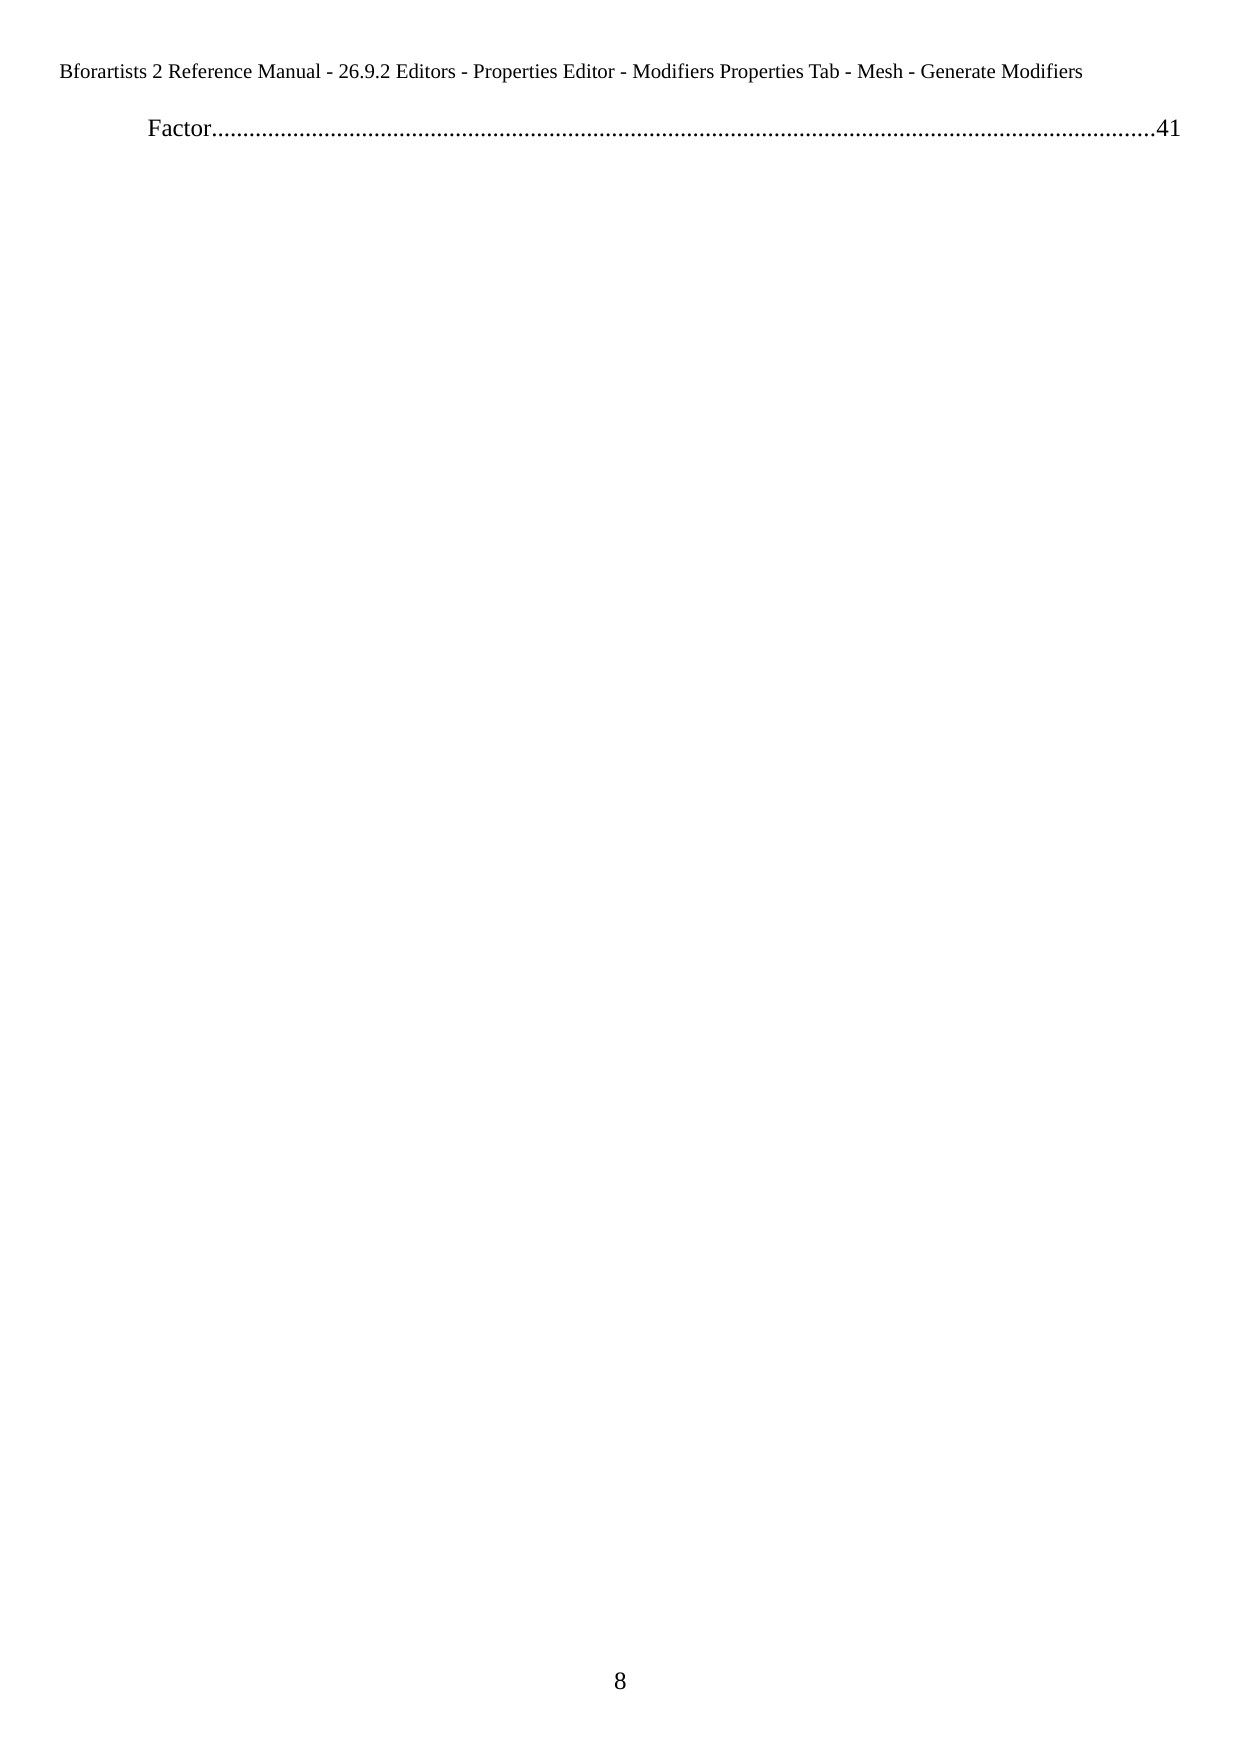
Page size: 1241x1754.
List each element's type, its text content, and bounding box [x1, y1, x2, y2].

text Factor 41 [147, 113, 1181, 141]
